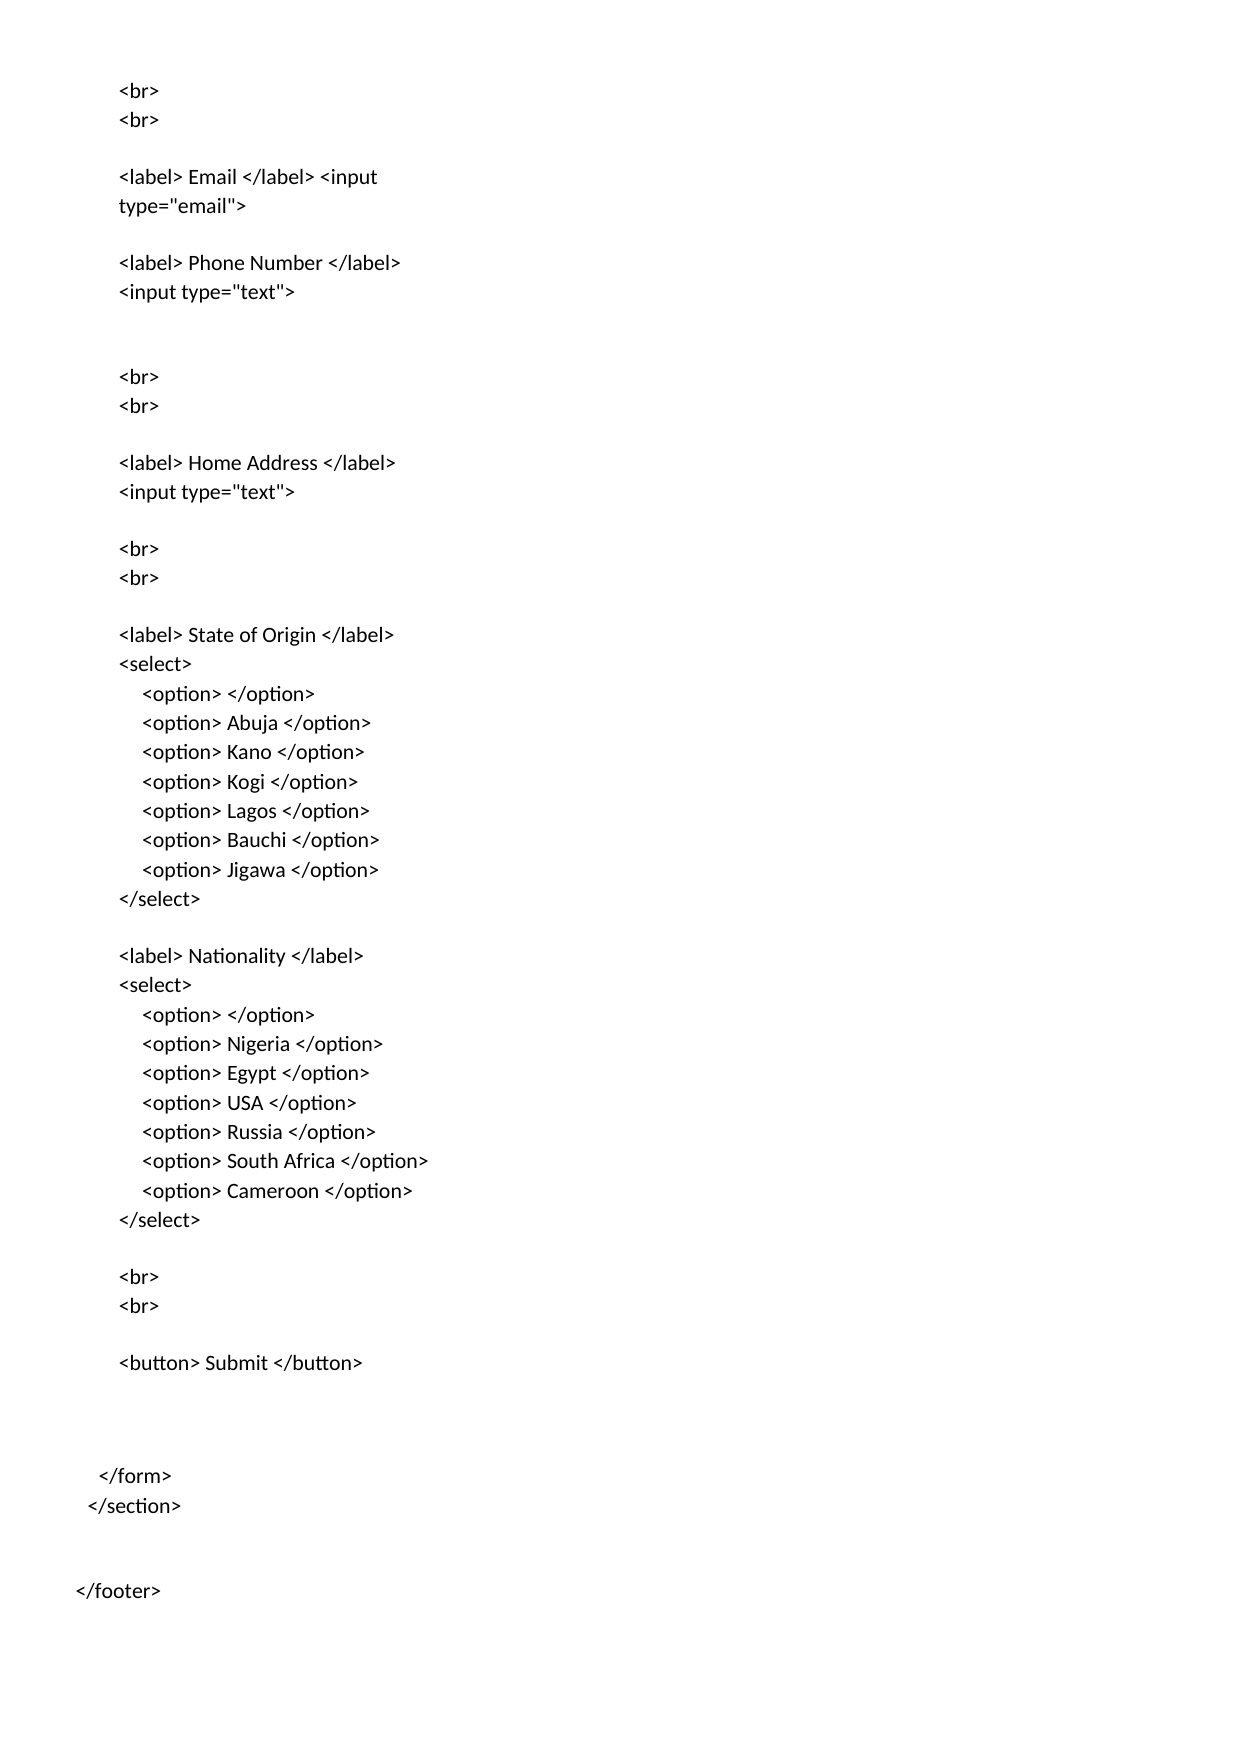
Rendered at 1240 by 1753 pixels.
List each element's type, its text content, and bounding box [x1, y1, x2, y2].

text <label> State of Origin </label> [118, 621, 1164, 648]
text <br> <br> [118, 535, 204, 591]
text <select> [118, 971, 1164, 998]
text <br> <br> [118, 1263, 204, 1319]
text </section> [87, 1492, 1164, 1518]
text <br> <br> [118, 363, 204, 419]
text <option> Abuja </option> [142, 709, 1164, 736]
text <option> </option> [142, 1001, 1164, 1027]
text <label> Home Address </label> [118, 449, 1164, 476]
text <label> Nationality </label> [118, 942, 1164, 969]
text <option> Nigeria </option> [142, 1030, 1164, 1057]
text <label> Phone Number </label> [118, 249, 1164, 275]
text </select> [118, 885, 1164, 912]
text <br> <br> [118, 77, 204, 133]
text <input type="text"> [118, 278, 1164, 305]
text <option> Bauchi </option> [142, 827, 1164, 853]
text <option> Cameroon </option> [142, 1177, 1164, 1204]
text <option> Lagos </option> [142, 797, 1164, 824]
text <option> Jigawa </option> [142, 856, 1164, 883]
text <option> </option> [142, 680, 1164, 706]
text </footer> [75, 1577, 1164, 1603]
text <select> [118, 650, 1164, 677]
text </form> [98, 1462, 1164, 1489]
text <button> Submit </button> [118, 1349, 1164, 1376]
text </select> [118, 1206, 1164, 1233]
text <option> Egypt </option> [142, 1059, 1164, 1086]
text <option> Kogi </option> [142, 768, 1164, 794]
text <input type="text"> [118, 478, 1164, 505]
text <option> Russia </option> [142, 1118, 1164, 1145]
text <option> South Africa </option> [142, 1148, 1164, 1174]
text <option> USA </option> [142, 1089, 1164, 1116]
text <option> Kano </option> [142, 738, 1164, 765]
text <label> Email </label> <input type="email"> [118, 163, 393, 219]
